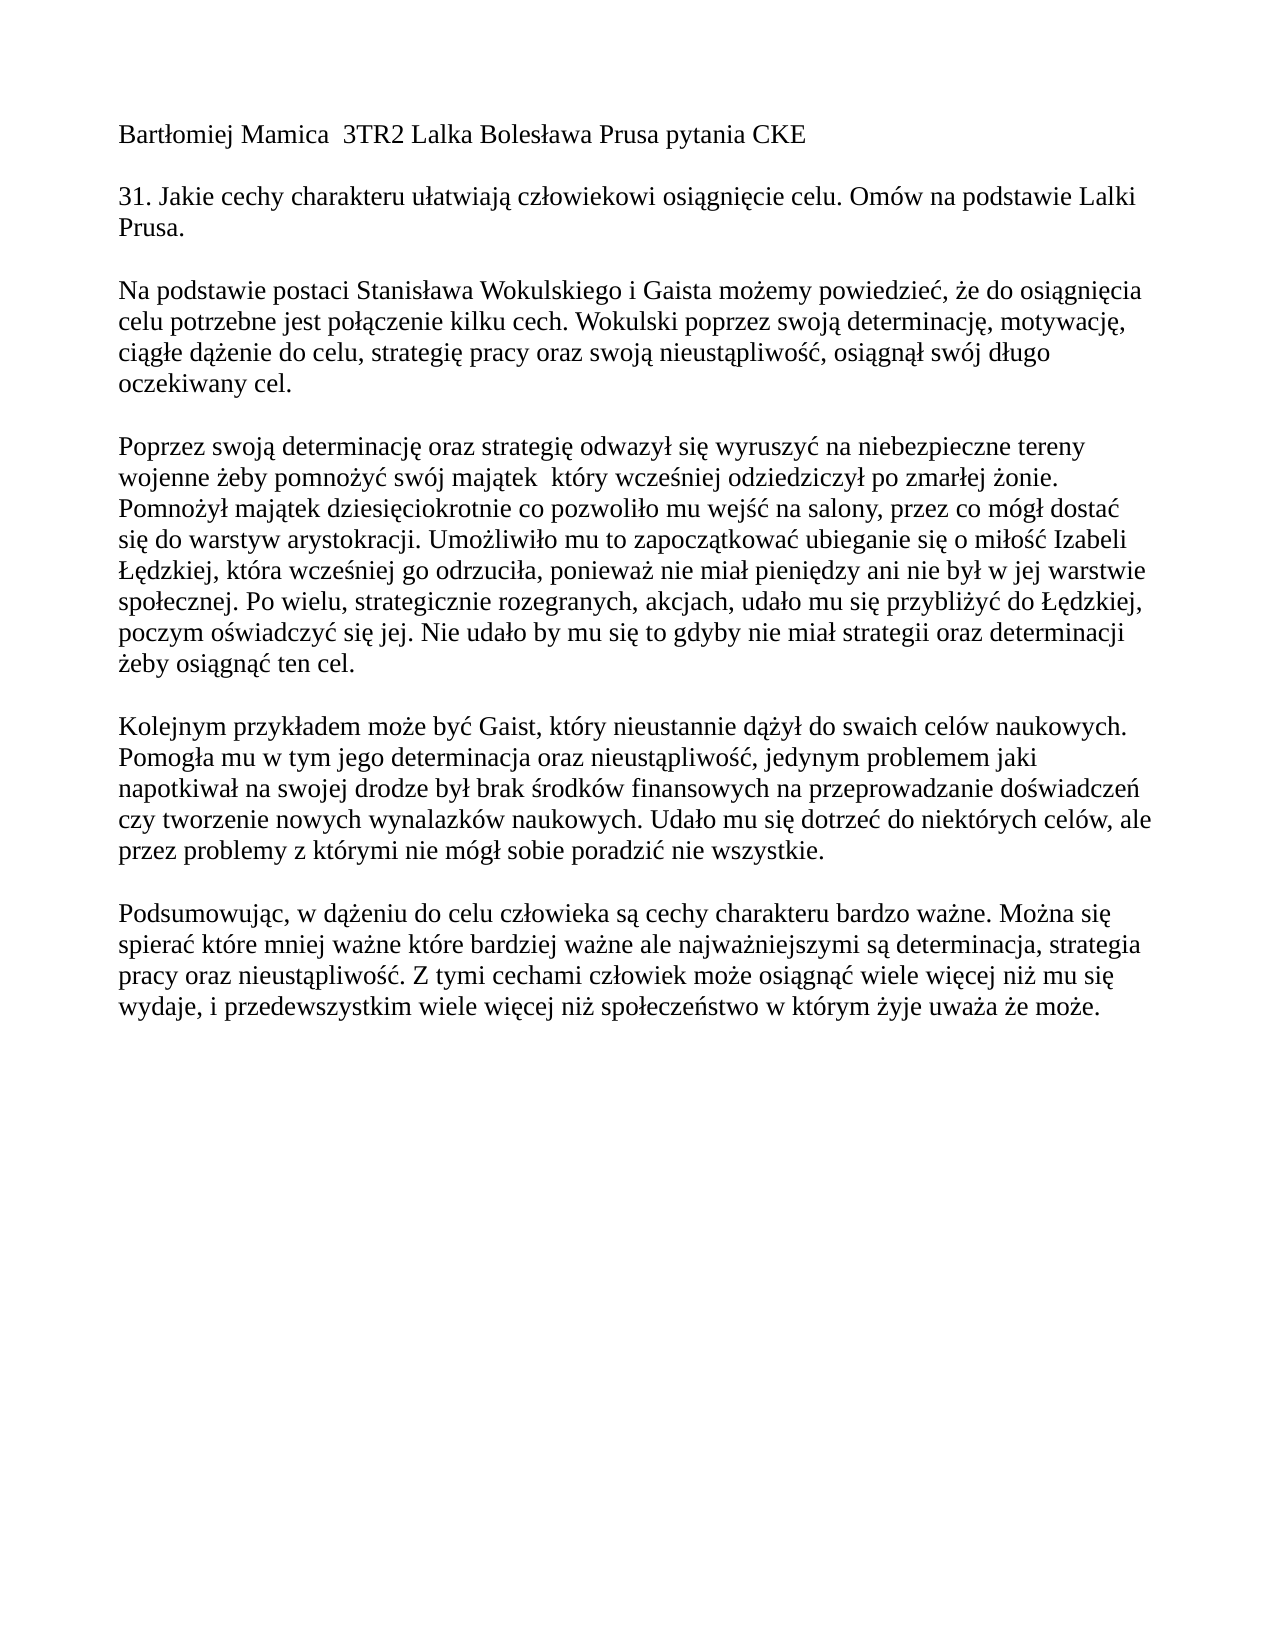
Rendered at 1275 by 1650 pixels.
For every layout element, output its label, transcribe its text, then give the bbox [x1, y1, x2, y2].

text Podsumowując, w dążeniu do celu człowieka są cechy charakteru bardzo ważne. Można się spierać które mniej ważne które bardziej ważne ale najważniejszymi są determinacja, strategia pracy oraz nieustąpliwość. Z tymi cechami człowiek może osiągnąć wiele więcej niż mu się wydaje, i przedewszystkim wiele więcej niż społeczeństwo w którym żyje uważa że może. [118, 897, 1157, 1021]
text 31. Jakie cechy charakteru ułatwiają człowiekowi osiągnięcie celu. Omów na podstawie Lalki Prusa. [118, 180, 1157, 243]
text Na podstawie postaci Stanisława Wokulskiego i Gaista możemy powiedzieć, że do osiągnięcia celu potrzebne jest połączenie kilku cech. Wokulski poprzez swoją determinację, motywację, ciągłe dążenie do celu, strategię pracy oraz swoją nieustąpliwość, osiągnął swój długo oczekiwany cel. [118, 274, 1157, 398]
text Poprzez swoją determinację oraz strategię odwazył się wyruszyć na niebezpieczne tereny wojenne żeby pomnożyć swój majątek który wcześniej odziedziczył po zmarłej żonie. Pomnożył majątek dziesięciokrotnie co pozwoliło mu wejść na salony, przez co mógł dostać się do warstyw arystokracji. Umożliwiło mu to zapoczątkować ubieganie się o miłość Izabeli Łędzkiej, która wcześniej go odrzuciła, ponieważ nie miał pieniędzy ani nie był w jej warstwie społecznej. Po wielu, strategicznie rozegranych, akcjach, udało mu się przybliżyć do Łędzkiej, poczym oświadczyć się jej. Nie udało by mu się to gdyby nie miał strategii oraz determinacji żeby osiągnąć ten cel. [118, 429, 1157, 679]
text Kolejnym przykładem może być Gaist, który nieustannie dążył do swaich celów naukowych. Pomogła mu w tym jego determinacja oraz nieustąpliwość, jedynym problemem jaki napotkiwał na swojej drodze był brak środków finansowych na przeprowadzanie doświadczeń czy tworzenie nowych wynalazków naukowych. Udało mu się dotrzeć do niektórych celów, ale przez problemy z którymi nie mógł sobie poradzić nie wszystkie. [118, 710, 1157, 866]
text Bartłomiej Mamica 3TR2 Lalka Bolesława Prusa pytania CKE [118, 118, 1157, 149]
